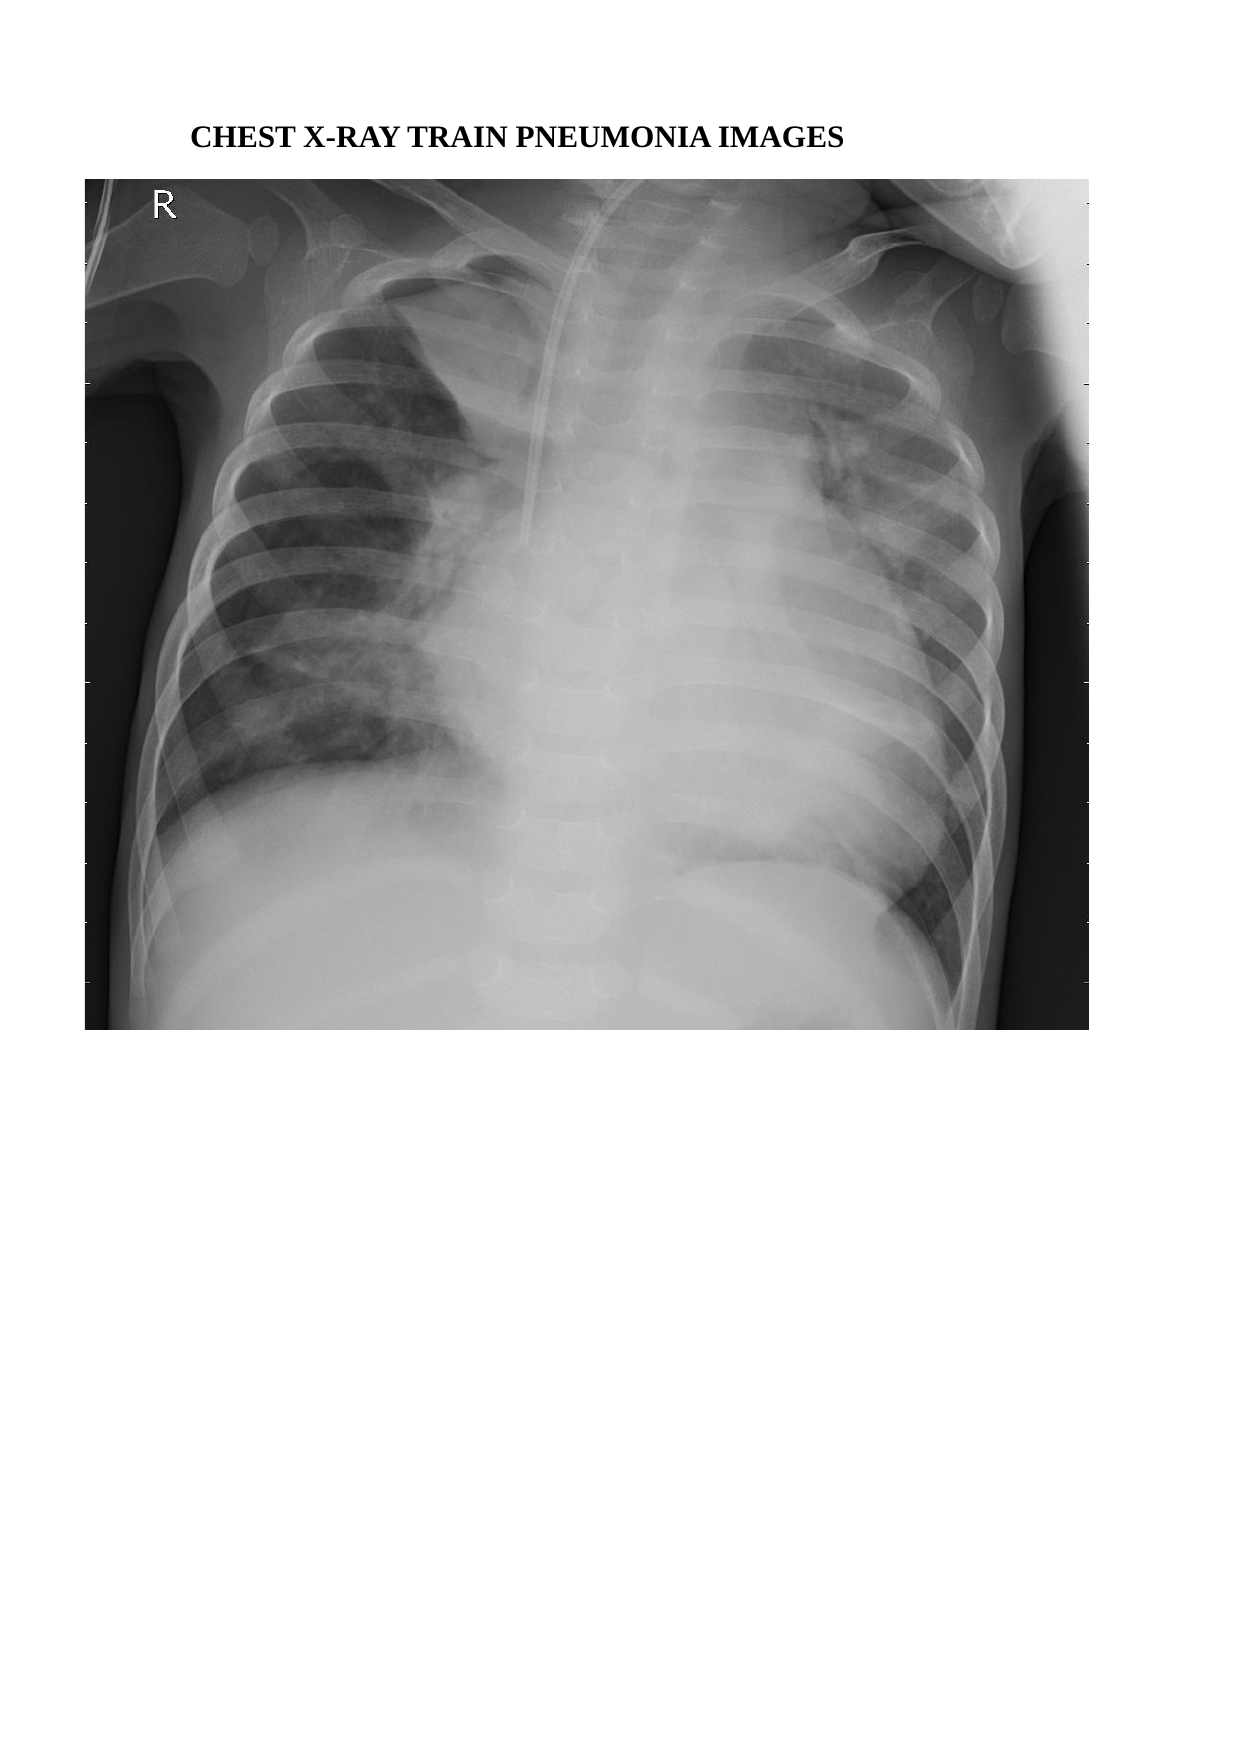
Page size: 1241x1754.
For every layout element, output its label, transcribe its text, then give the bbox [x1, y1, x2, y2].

picture [84, 179, 1089, 1030]
text CHEST X-RAY TRAIN PNEUMONIA IMAGES [118, 118, 1122, 154]
